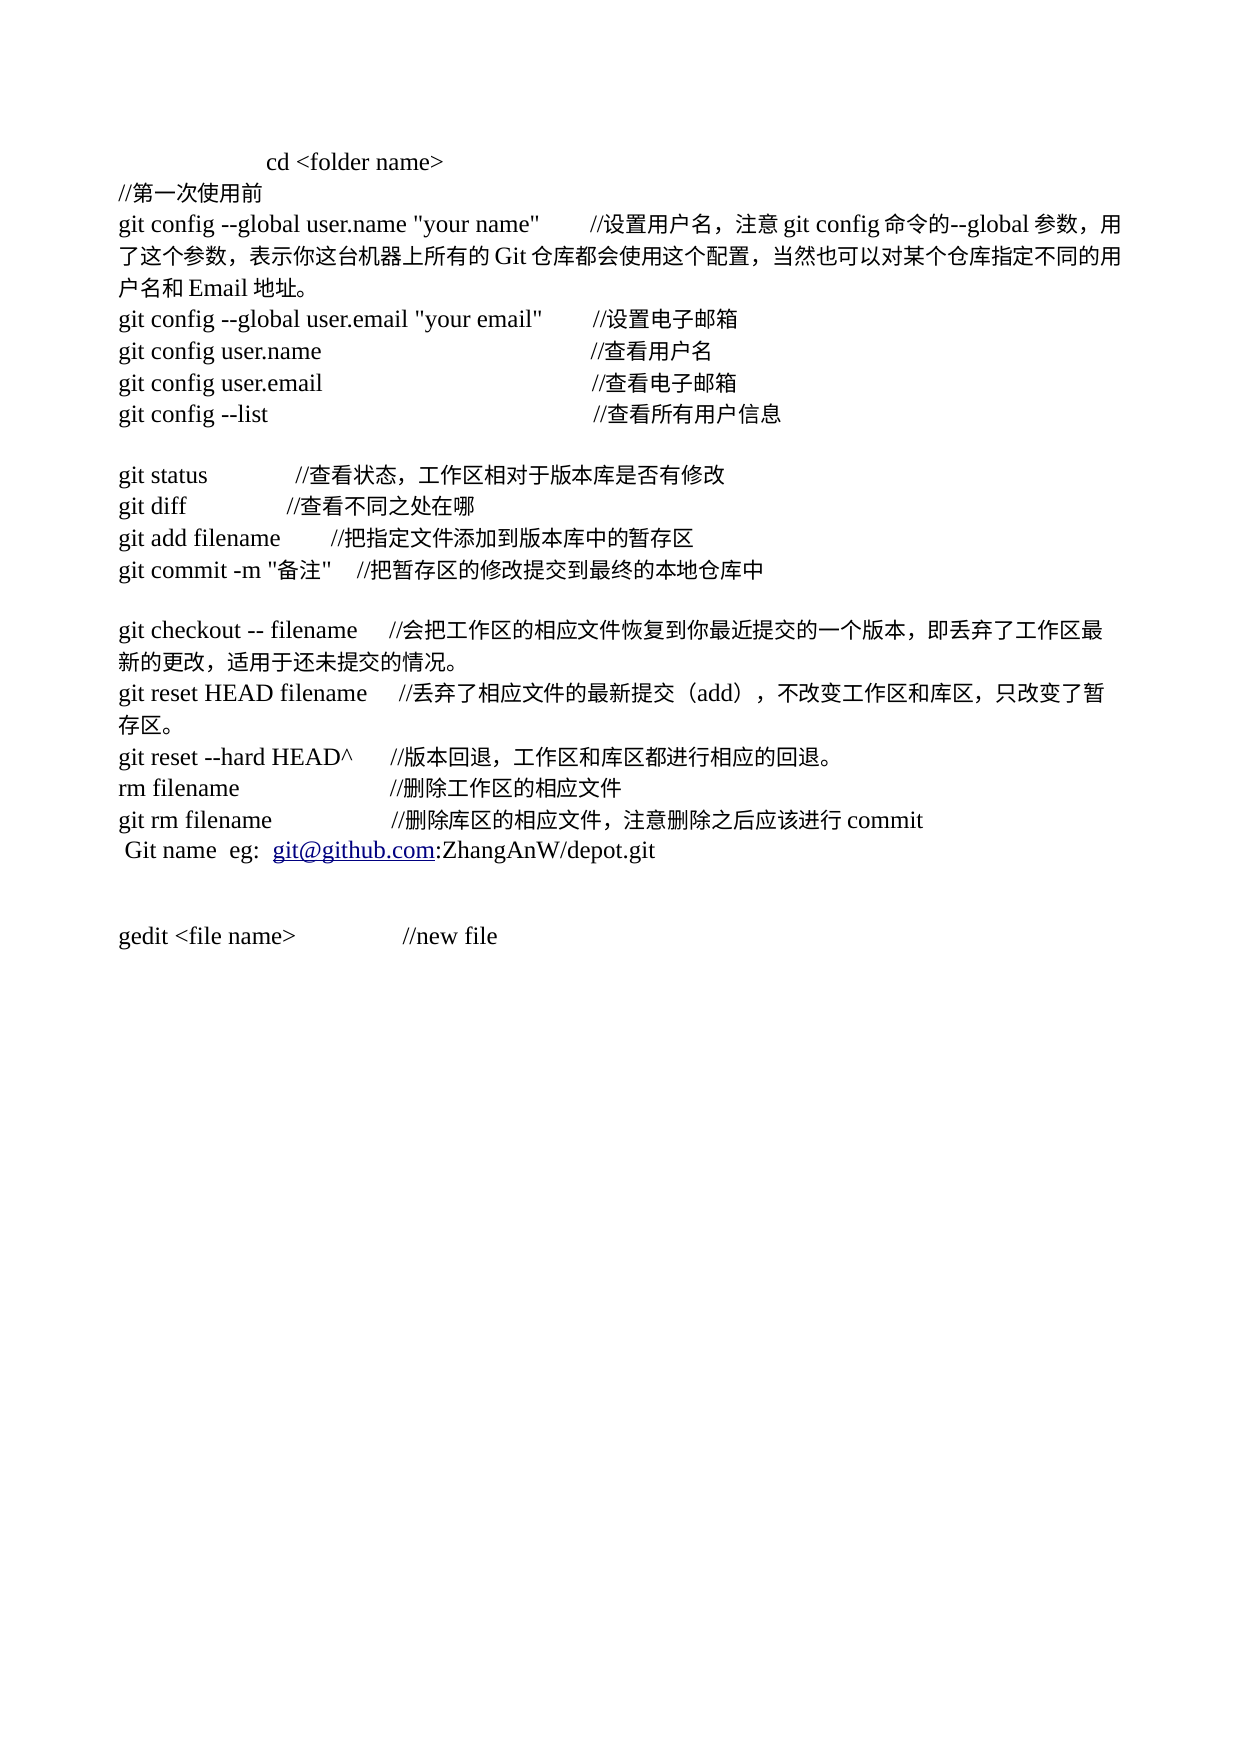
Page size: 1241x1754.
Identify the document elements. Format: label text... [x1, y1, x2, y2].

text git config user.email //查看电子邮箱 [118, 366, 1122, 397]
text cd <folder name> [118, 147, 1122, 176]
text gedit <file name> //new file [118, 921, 1122, 950]
text git config --list //查看所有用户信息 [118, 397, 1122, 429]
text git reset --hard HEAD^ //版本回退，工作区和库区都进行相应的回退。 [118, 740, 1122, 771]
text //第一次使用前 [118, 176, 1122, 207]
text git config --global user.name "your name" //设置用户名，注意git config命令的--global参数，用了这个参数，表示你这台机器上所有的Git仓库都会使用这个配置，当然也可以对某个仓库指定不同的用户名和Email地址。 [118, 207, 1122, 302]
text git diff //查看不同之处在哪 [118, 489, 1122, 521]
text git status //查看状态，工作区相对于版本库是否有修改 [118, 458, 1122, 489]
text git checkout -- filename //会把工作区的相应文件恢复到你最近提交的一个版本，即丢弃了工作区最新的更改，适用于还未提交的情况。 [118, 613, 1122, 676]
text Git name eg: git@github.com:ZhangAnW/depot.git [118, 835, 1122, 863]
text git commit -m "备注" //把暂存区的修改提交到最终的本地仓库中 [118, 553, 1122, 584]
text git reset HEAD filename //丢弃了相应文件的最新提交（add），不改变工作区和库区，只改变了暂存区。 [118, 676, 1122, 740]
text git config --global user.email "your email" //设置电子邮箱 [118, 302, 1122, 334]
text git add filename //把指定文件添加到版本库中的暂存区 [118, 521, 1122, 553]
text git rm filename //删除库区的相应文件，注意删除之后应该进行commit [118, 803, 1122, 835]
text rm filename //删除工作区的相应文件 [118, 771, 1122, 803]
text git config user.name //查看用户名 [118, 334, 1122, 366]
